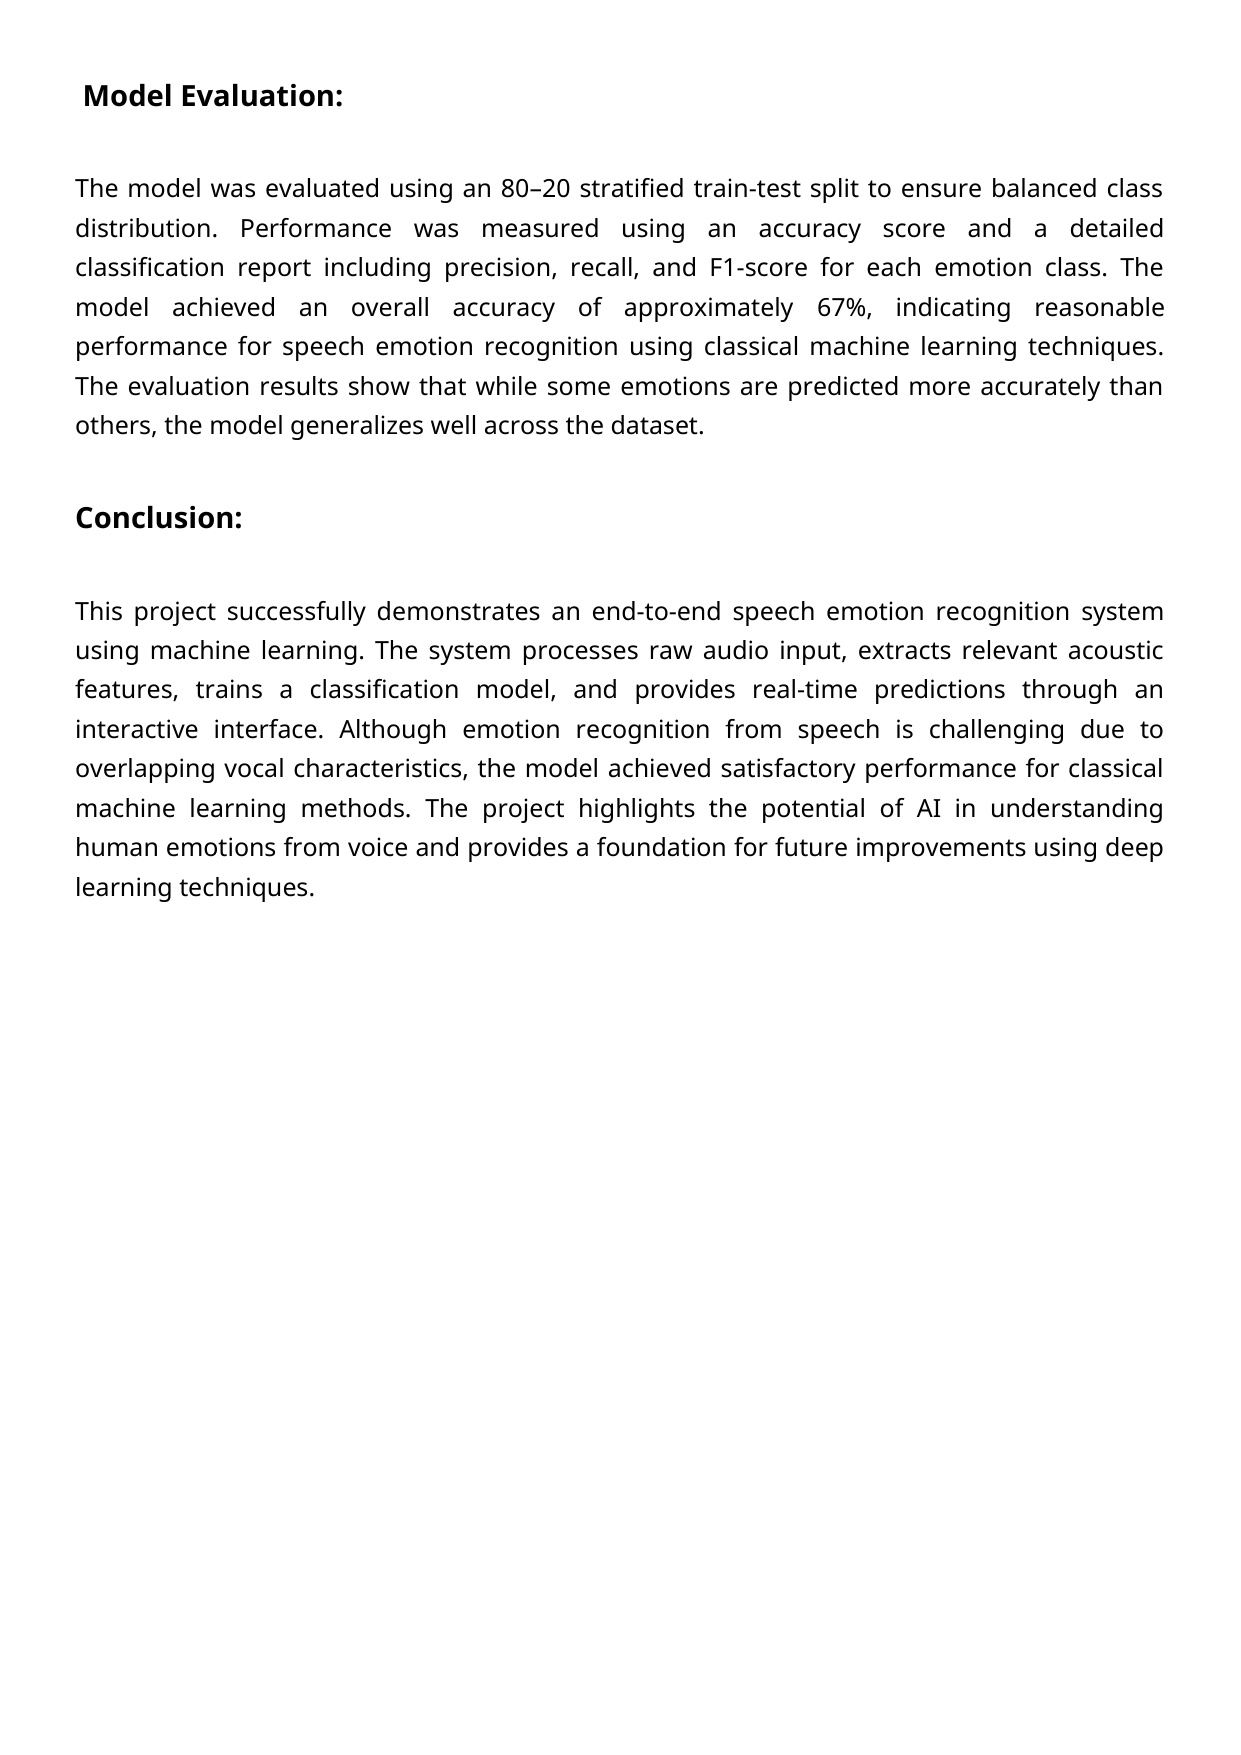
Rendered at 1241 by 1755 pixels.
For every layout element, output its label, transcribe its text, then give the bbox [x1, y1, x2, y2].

text Model Evaluation: [75, 75, 1165, 115]
text Conclusion: [75, 497, 1165, 537]
text This project successfully demonstrates an end-to-end speech emotion recognition system using machine learning. The system processes raw audio input, extracts relevant acoustic features, trains a classification model, and provides real-time predictions through an interactive interface. Although emotion recognition from speech is challenging due to overlapping vocal characteristics, the model achieved satisfactory performance for classical machine learning methods. The project highlights the potential of AI in understanding human emotions from voice and provides a foundation for future improvements using deep learning techniques. [75, 593, 1165, 904]
text The model was evaluated using an 80–20 stratified train-test split to ensure balanced class distribution. Performance was measured using an accuracy score and a detailed classification report including precision, recall, and F1-score for each emotion class. The model achieved an overall accuracy of approximately 67%, indicating reasonable performance for speech emotion recognition using classical machine learning techniques. The evaluation results show that while some emotions are predicted more accurately than others, the model generalizes well across the dataset. [75, 171, 1165, 442]
